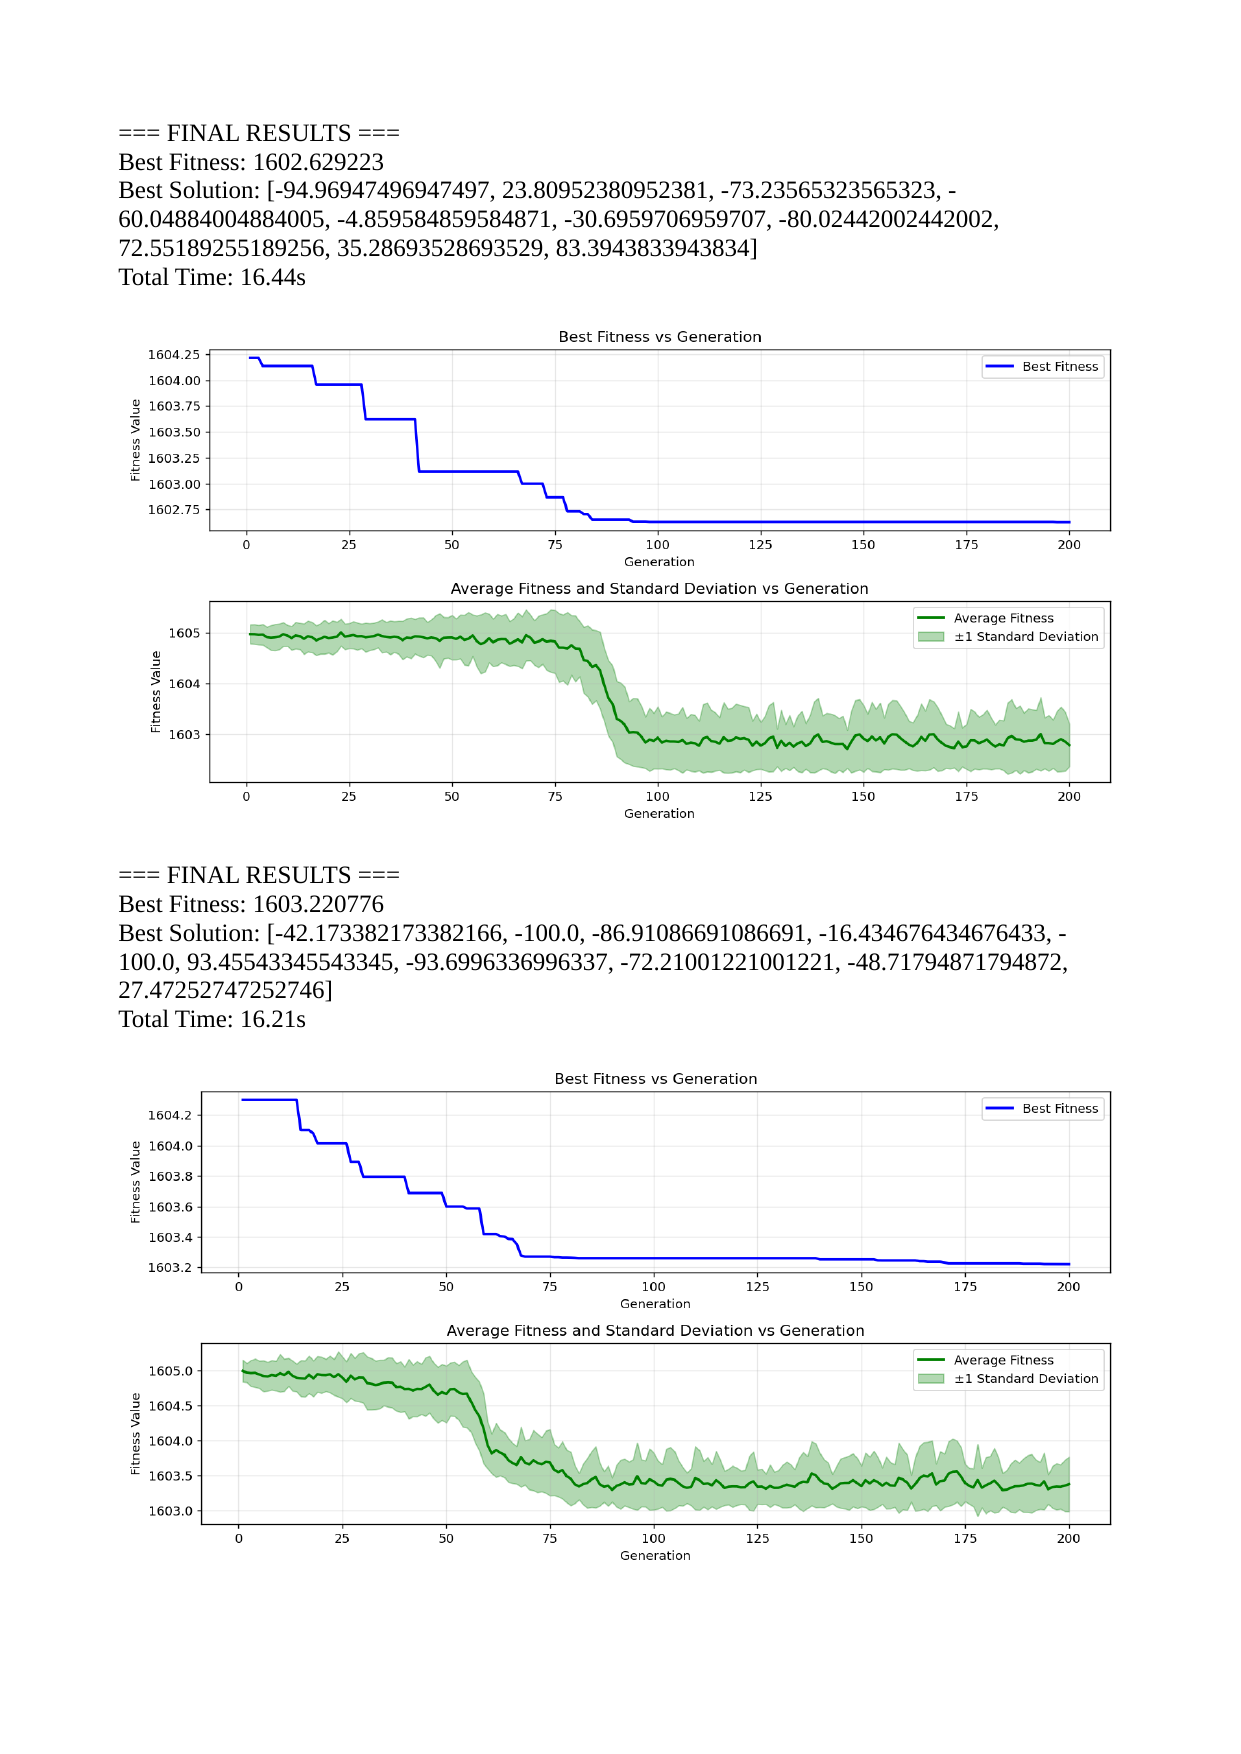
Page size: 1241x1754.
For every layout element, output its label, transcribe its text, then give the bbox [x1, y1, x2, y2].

text Total Time: 16.21s [118, 1004, 1122, 1033]
text Best Solution: [-94.96947496947497, 23.80952380952381, -73.23565323565323, -60.04884004884005, -4.859584859584871, -30.6959706959707, -80.02442002442002, 72.55189255189256, 35.28693528693529, 83.3943833943834] [118, 176, 1122, 262]
text === FINAL RESULTS === [118, 118, 1122, 147]
text === FINAL RESULTS === [118, 860, 1122, 889]
picture [118, 319, 1123, 832]
picture [118, 1061, 1123, 1574]
text Best Fitness: 1603.220776 [118, 889, 1122, 918]
text Best Solution: [-42.173382173382166, -100.0, -86.91086691086691, -16.434676434676433, -100.0, 93.45543345543345, -93.6996336996337, -72.21001221001221, -48.71794871794872, 27.47252747252746] [118, 918, 1122, 1004]
text Total Time: 16.44s [118, 262, 1122, 291]
text Best Fitness: 1602.629223 [118, 147, 1122, 176]
